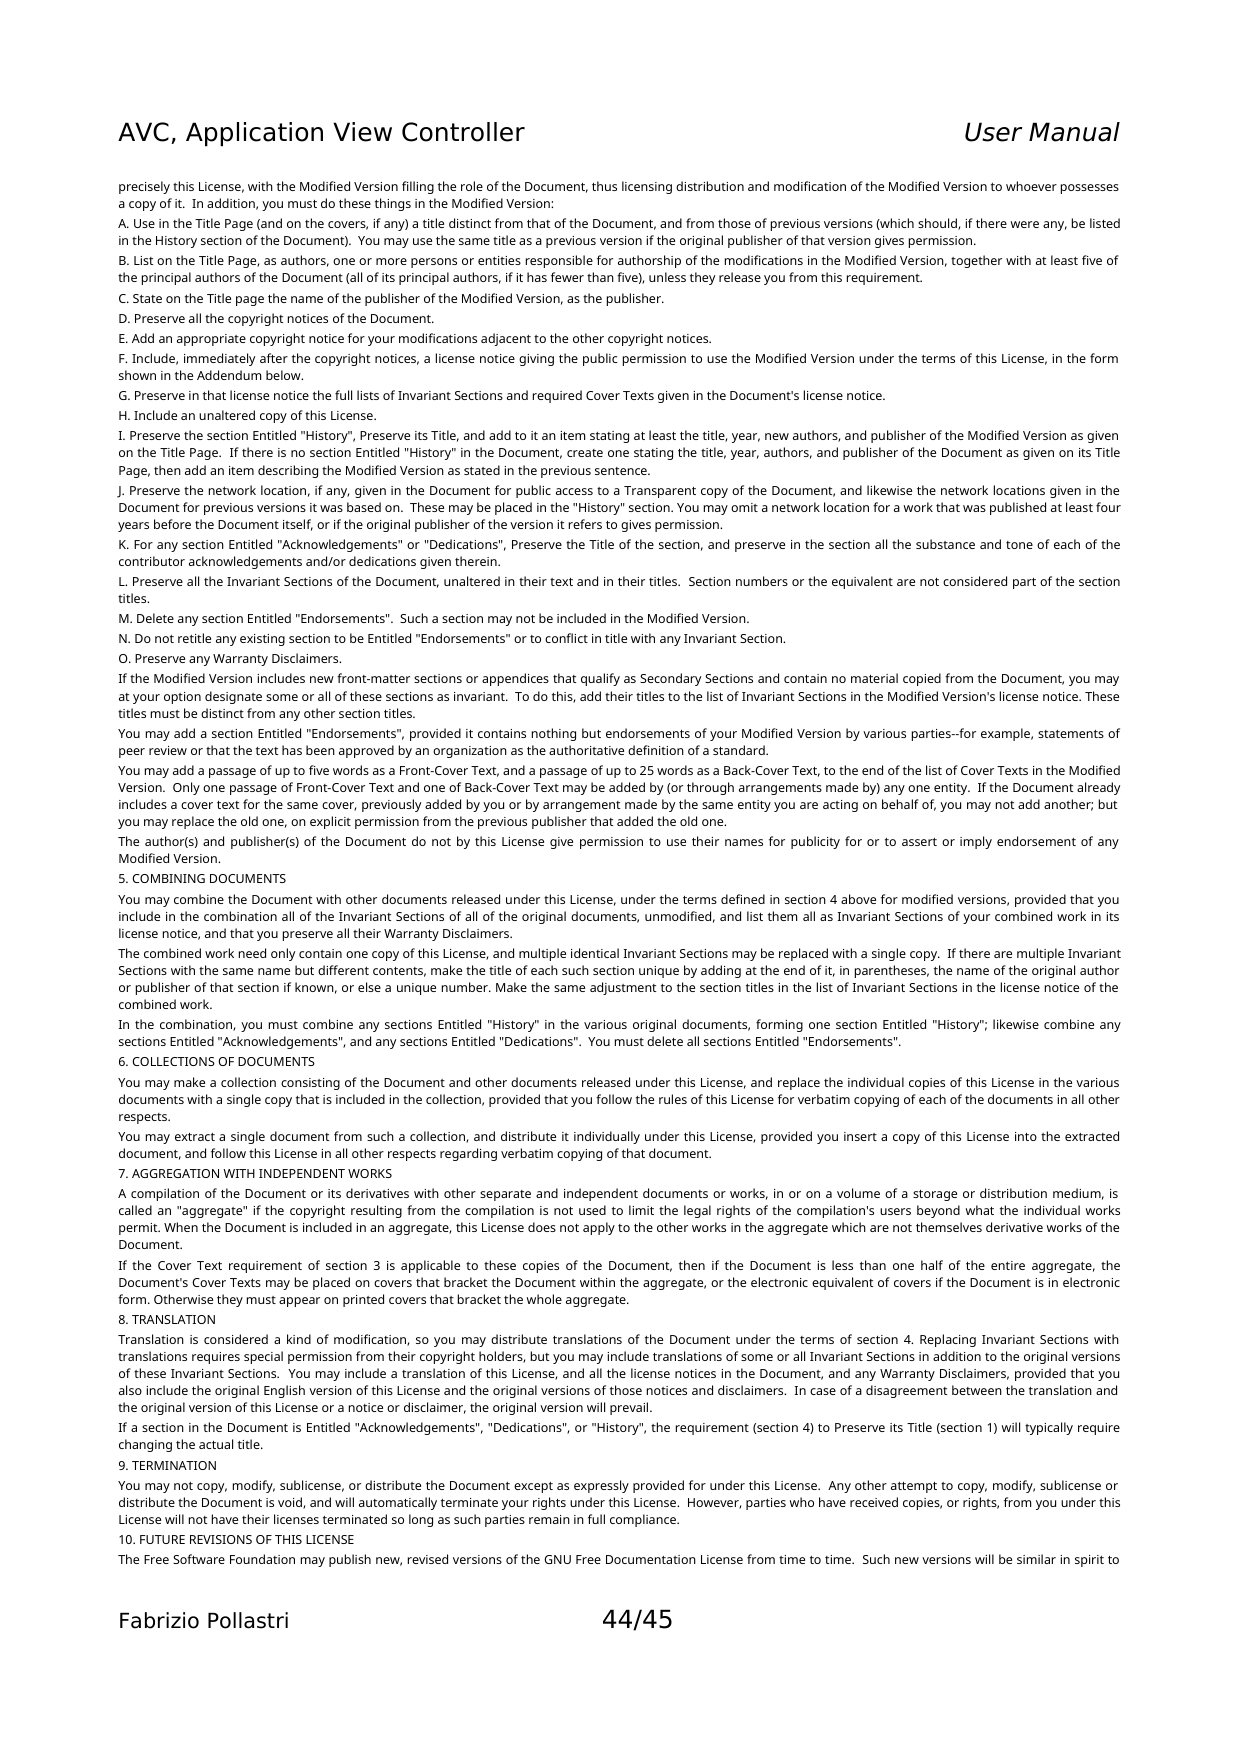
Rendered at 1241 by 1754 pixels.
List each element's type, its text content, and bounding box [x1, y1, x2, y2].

text L. Preserve all the Invariant Sections of the Document, unaltered in their text and in their titles. Section numbers or the equivalent are not considered part of the section titles. [118, 573, 1122, 607]
text You may make a collection consisting of the Document and other documents released under this License, and replace the individual copies of this License in the various documents with a single copy that is included in the collection, provided that you follow the rules of this License for verbatim copying of each of the documents in all other respects. [118, 1074, 1122, 1125]
text You may add a passage of up to five words as a Front-Cover Text, and a passage of up to 25 words as a Back-Cover Text, to the end of the list of Cover Texts in the Modified Version. Only one passage of Front-Cover Text and one of Back-Cover Text may be added by (or through arrangements made by) any one entity. If the Document already includes a cover text for the same cover, previously added by you or by arrangement made by the same entity you are acting on behalf of, you may not add another; but you may replace the old one, on explicit permission from the previous publisher that added the old one. [118, 762, 1122, 830]
text E. Add an appropriate copyright notice for your modifications adjacent to the other copyright notices. [118, 330, 1122, 347]
text H. Include an unaltered copy of this License. [118, 407, 1122, 424]
text 8. TRANSLATION [118, 1311, 1122, 1328]
text If the Cover Text requirement of section 3 is applicable to these copies of the Document, then if the Document is less than one half of the entire aggregate, the Document's Cover Texts may be placed on covers that bracket the Document within the aggregate, or the electronic equivalent of covers if the Document is in electronic form. Otherwise they must appear on printed covers that bracket the whole aggregate. [118, 1257, 1122, 1308]
text O. Preserve any Warranty Disclaimers. [118, 651, 1122, 668]
text G. Preserve in that license notice the full lists of Invariant Sections and required Cover Texts given in the Document's license notice. [118, 387, 1122, 404]
text The Free Software Foundation may publish new, revised versions of the GNU Free Documentation License from time to time. Such new versions will be similar in spirit to [118, 1551, 1122, 1568]
text The combined work need only contain one copy of this License, and multiple identical Invariant Sections may be replaced with a single copy. If there are multiple Invariant Sections with the same name but different contents, make the title of each such section unique by adding at the end of it, in parentheses, the name of the original author or publisher of that section if known, or else a unique number. Make the same adjustment to the section titles in the list of Invariant Sections in the license notice of the combined work. [118, 945, 1122, 1013]
text Translation is considered a kind of modification, so you may distribute translations of the Document under the terms of section 4. Replacing Invariant Sections with translations requires special permission from their copyright holders, but you may include translations of some or all Invariant Sections in addition to the original versions of these Invariant Sections. You may include a translation of this License, and all the license notices in the Document, and any Warranty Disclaimers, provided that you also include the original English version of this License and the original versions of those notices and disclaimers. In case of a disagreement between the translation and the original version of this License or a notice or disclaimer, the original version will prevail. [118, 1331, 1122, 1416]
text 6. COLLECTIONS OF DOCUMENTS [118, 1053, 1122, 1071]
text You may not copy, modify, sublicense, or distribute the Document except as expressly provided for under this License. Any other attempt to copy, modify, sublicense or distribute the Document is void, and will automatically terminate your rights under this License. However, parties who have received copies, or rights, from you under this License will not have their licenses terminated so long as such parties remain in full compliance. [118, 1477, 1122, 1528]
text precisely this License, with the Modified Version filling the role of the Document, thus licensing distribution and modification of the Modified Version to whoever possesses a copy of it. In addition, you must do these things in the Modified Version: [118, 178, 1122, 212]
text C. State on the Title page the name of the publisher of the Modified Version, as the publisher. [118, 290, 1122, 307]
text You may combine the Document with other documents released under this License, under the terms defined in section 4 above for modified versions, provided that you include in the combination all of the Invariant Sections of all of the original documents, unmodified, and list them all as Invariant Sections of your combined work in its license notice, and that you preserve all their Warranty Disclaimers. [118, 891, 1122, 942]
text I. Preserve the section Entitled "History", Preserve its Title, and add to it an item stating at least the title, year, new authors, and publisher of the Modified Version as given on the Title Page. If there is no section Entitled "History" in the Document, create one stating the title, year, authors, and publisher of the Document as given on its Title Page, then add an item describing the Modified Version as stated in the previous sentence. [118, 427, 1122, 479]
text A. Use in the Title Page (and on the covers, if any) a title distinct from that of the Document, and from those of previous versions (which should, if there were any, be listed in the History section of the Document). You may use the same title as a previous version if the original publisher of that version gives permission. [118, 215, 1122, 249]
text 5. COMBINING DOCUMENTS [118, 871, 1122, 888]
text B. List on the Title Page, as authors, one or more persons or entities responsible for authorship of the modifications in the Modified Version, together with at least five of the principal authors of the Document (all of its principal authors, if it has fewer than five), unless they release you from this requirement. [118, 252, 1122, 287]
text If the Modified Version includes new front-matter sections or appendices that qualify as Secondary Sections and contain no material copied from the Document, you may at your option designate some or all of these sections as invariant. To do this, add their titles to the list of Invariant Sections in the Modified Version's license notice. These titles must be distinct from any other section titles. [118, 671, 1122, 722]
text 7. AGGREGATION WITH INDEPENDENT WORKS [118, 1165, 1122, 1182]
text If a section in the Document is Entitled "Acknowledgements", "Dedications", or "History", the requirement (section 4) to Preserve its Title (section 1) will typically require changing the actual title. [118, 1419, 1122, 1453]
text In the combination, you must combine any sections Entitled "History" in the various original documents, forming one section Entitled "History"; likewise combine any sections Entitled "Acknowledgements", and any sections Entitled "Dedications". You must delete all sections Entitled "Endorsements". [118, 1016, 1122, 1051]
text You may add a section Entitled "Endorsements", provided it contains nothing but endorsements of your Modified Version by various parties--for example, statements of peer review or that the text has been approved by an organization as the authoritative definition of a standard. [118, 725, 1122, 759]
text N. Do not retitle any existing section to be Entitled "Endorsements" or to conflict in title with any Invariant Section. [118, 630, 1122, 647]
text D. Preserve all the copyright notices of the Document. [118, 310, 1122, 327]
text You may extract a single document from such a collection, and distribute it individually under this License, provided you insert a copy of this License into the extracted document, and follow this License in all other respects regarding verbatim copying of that document. [118, 1128, 1122, 1162]
text M. Delete any section Entitled "Endorsements". Such a section may not be included in the Modified Version. [118, 610, 1122, 627]
text J. Preserve the network location, if any, given in the Document for public access to a Transparent copy of the Document, and likewise the network locations given in the Document for previous versions it was based on. These may be placed in the "History" section. You may omit a network location for a work that was published at least four years before the Document itself, or if the original publisher of the version it refers to gives permission. [118, 482, 1122, 533]
text A compilation of the Document or its derivatives with other separate and independent documents or works, in or on a volume of a storage or distribution medium, is called an "aggregate" if the copyright resulting from the compilation is not used to limit the legal rights of the compilation's users beyond what the individual works permit. When the Document is included in an aggregate, this License does not apply to the other works in the aggregate which are not themselves derivative works of the Document. [118, 1185, 1122, 1253]
text K. For any section Entitled "Acknowledgements" or "Dedications", Preserve the Title of the section, and preserve in the section all the substance and tone of each of the contributor acknowledgements and/or dedications given therein. [118, 536, 1122, 570]
text The author(s) and publisher(s) of the Document do not by this License give permission to use their names for publicity for or to assert or imply endorsement of any Modified Version. [118, 833, 1122, 868]
text F. Include, immediately after the copyright notices, a license notice giving the public permission to use the Modified Version under the terms of this License, in the form shown in the Addendum below. [118, 350, 1122, 384]
text 9. TERMINATION [118, 1457, 1122, 1474]
text 10. FUTURE REVISIONS OF THIS LICENSE [118, 1531, 1122, 1548]
